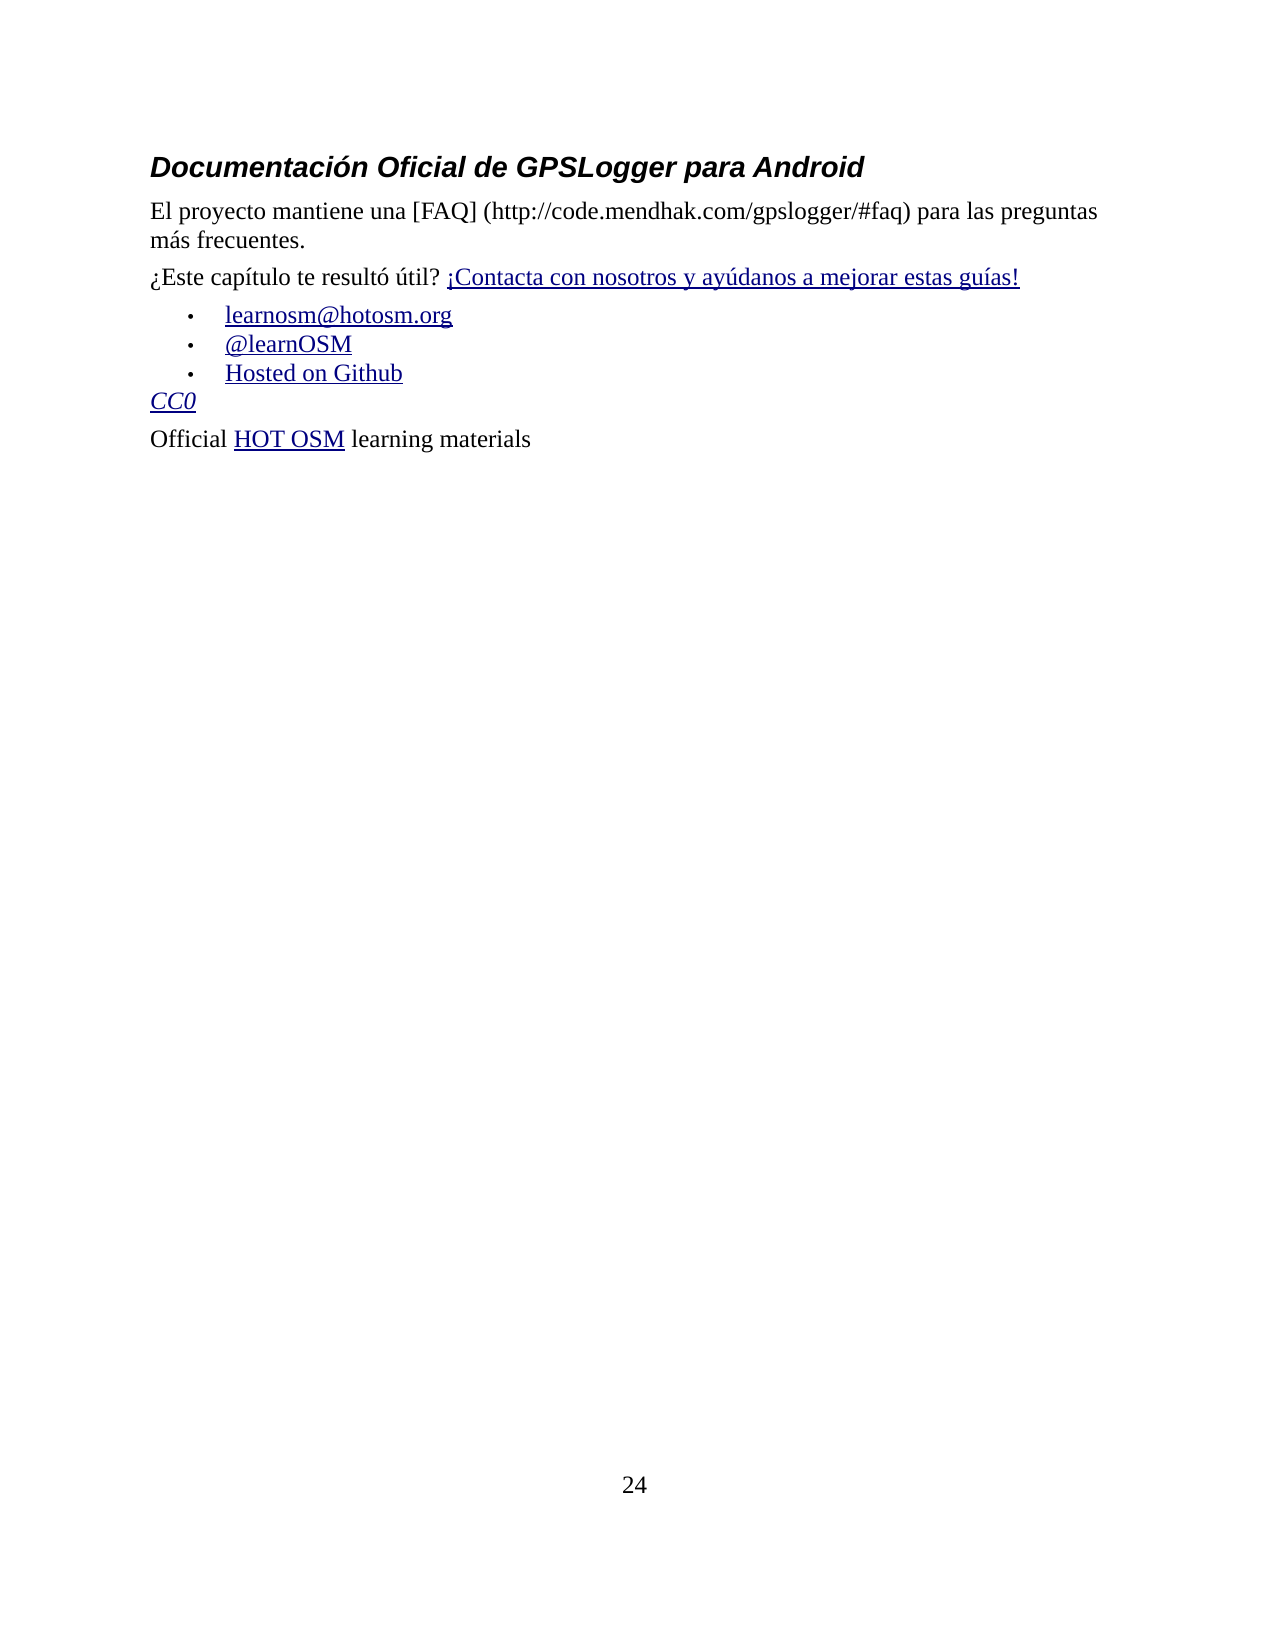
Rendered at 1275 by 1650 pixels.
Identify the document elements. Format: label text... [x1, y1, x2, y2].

text El proyecto mantiene una [FAQ] (http://code.mendhak.com/gpslogger/#faq) para las preguntas más frecuentes. [150, 196, 1125, 253]
subtitle Documentación Oficial de GPSLogger para Android [150, 150, 1125, 183]
list learnosm@hotosm.org [187, 300, 1125, 329]
text ¿Este capítulo te resultó útil? ¡Contacta con nosotros y ayúdanos a mejorar estas guías! [150, 262, 1125, 291]
text Official HOT OSM learning materials [150, 424, 1125, 453]
list @learnOSM [187, 329, 1125, 358]
text CC0 [150, 386, 1125, 415]
list Hosted on Github [187, 358, 1125, 386]
